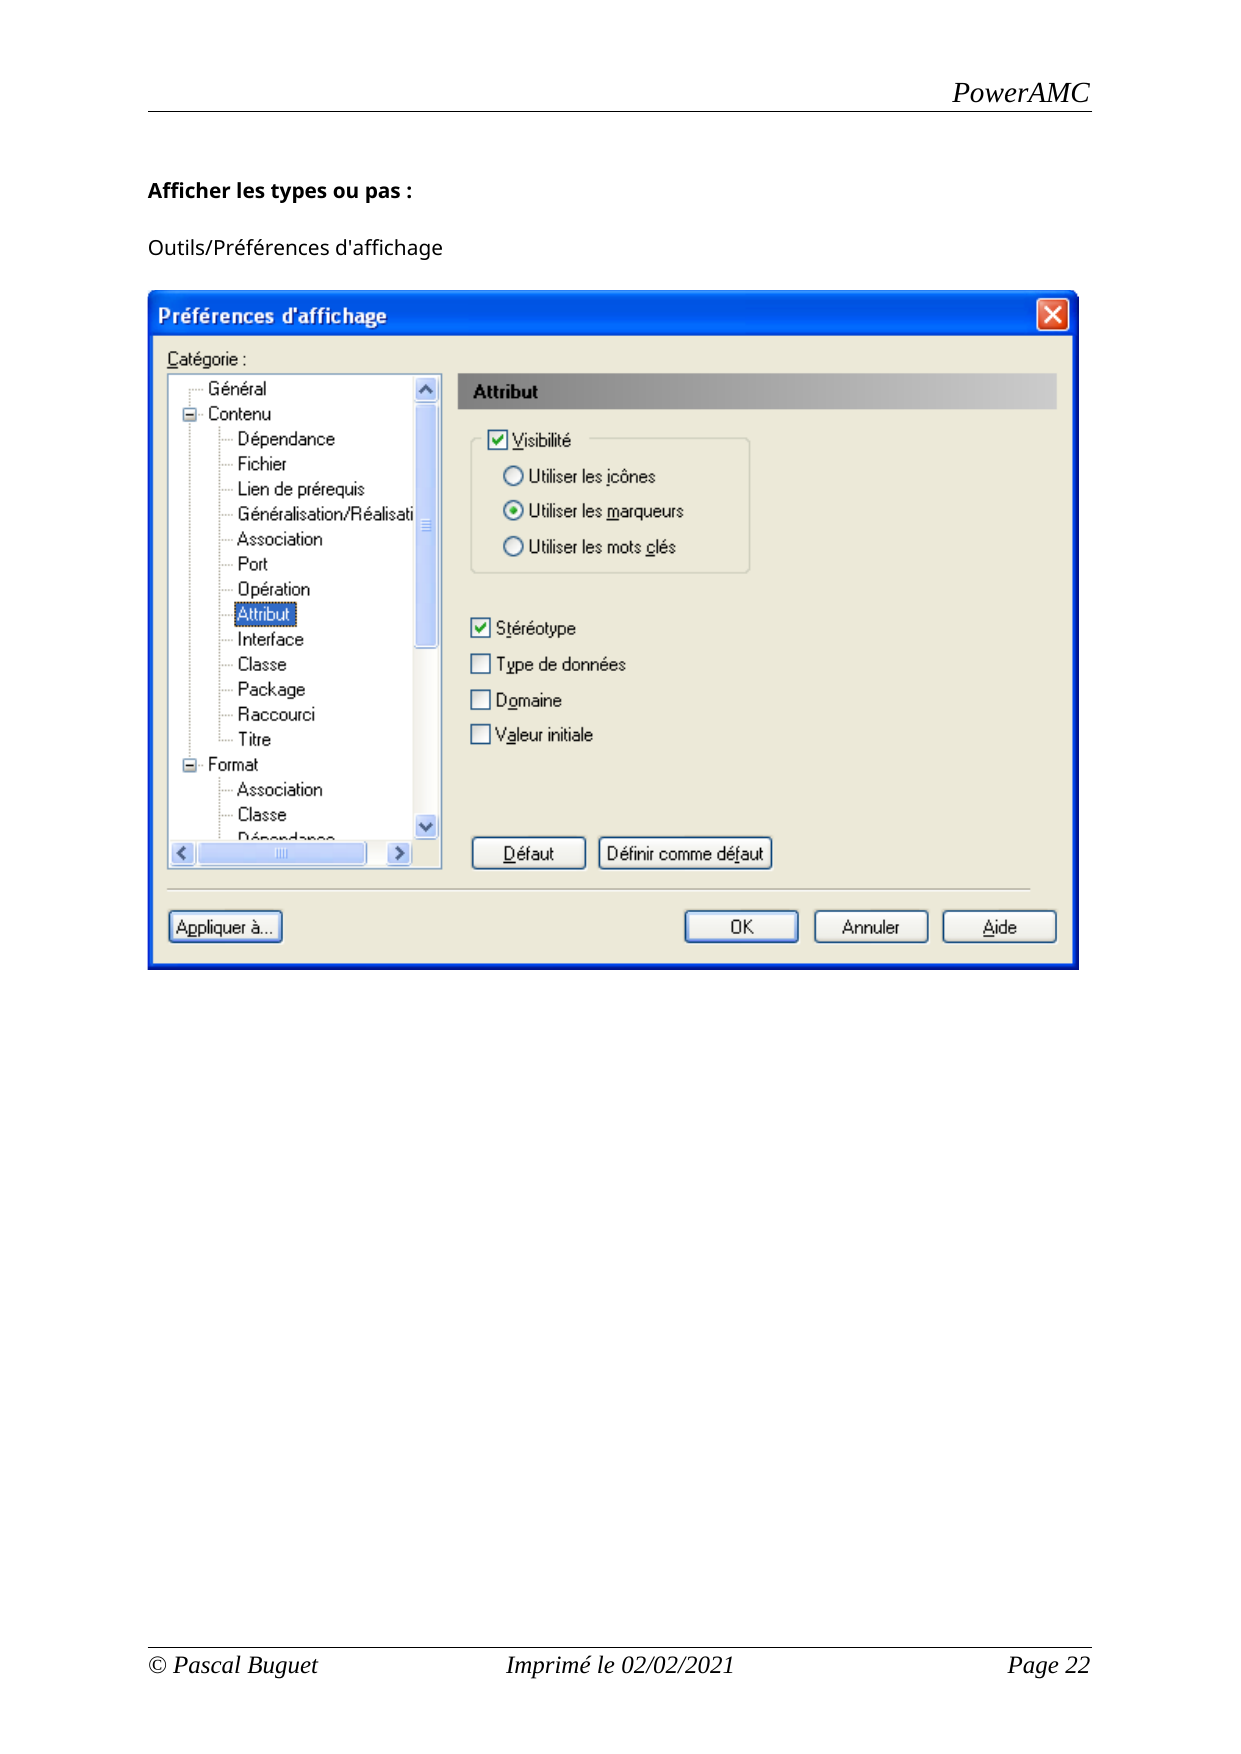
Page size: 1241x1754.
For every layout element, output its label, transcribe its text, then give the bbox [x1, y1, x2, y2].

picture [147, 290, 1079, 970]
text Outils/Préférences d'affichage [148, 233, 1092, 261]
text Afficher les types ou pas : [148, 176, 1092, 204]
